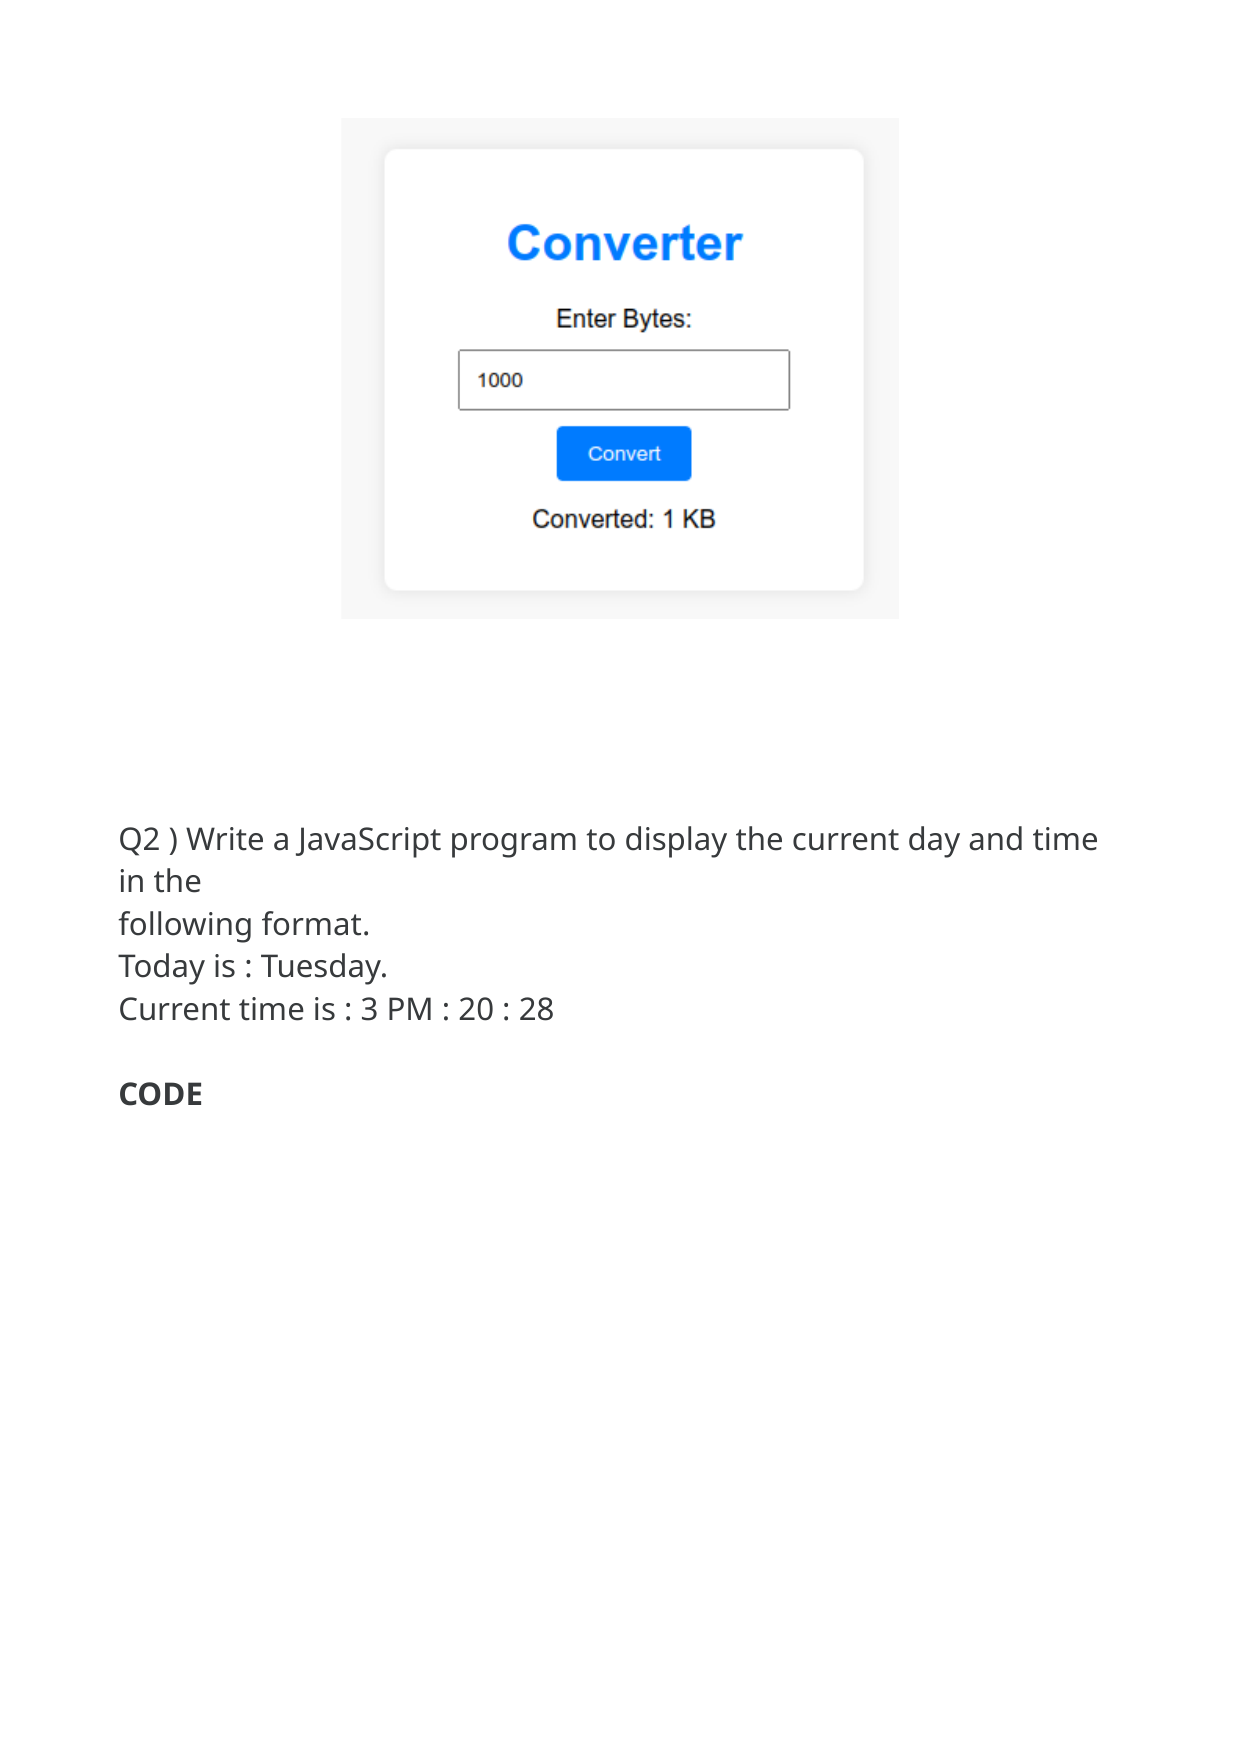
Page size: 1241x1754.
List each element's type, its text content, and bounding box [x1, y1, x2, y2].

text CODE [118, 1072, 1122, 1115]
text Today is : Tuesday. [118, 944, 1122, 987]
text Q2 ) Write a JavaScript program to display the current day and time in the [118, 816, 1122, 902]
text Current time is : 3 PM : 20 : 28 [118, 987, 1122, 1029]
picture [341, 118, 899, 619]
text following format. [118, 902, 1122, 944]
